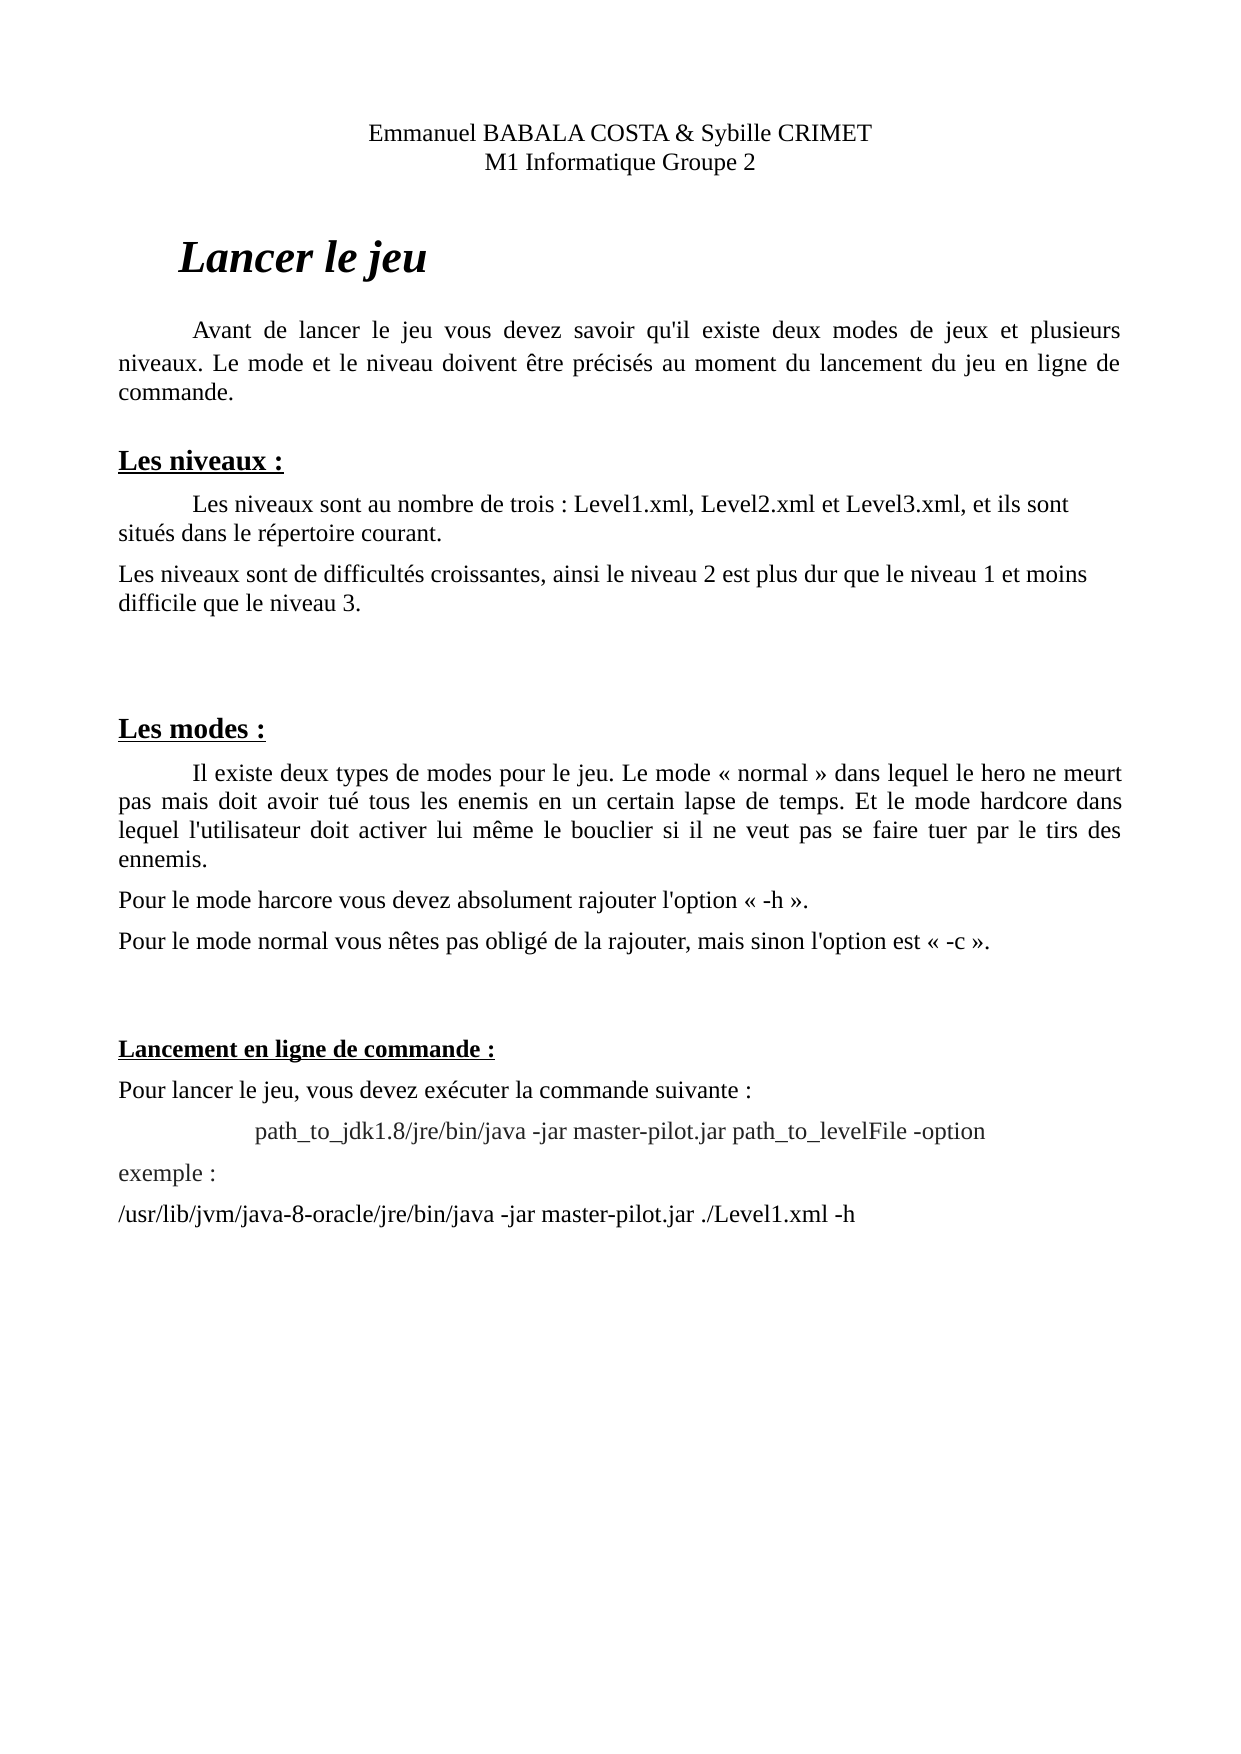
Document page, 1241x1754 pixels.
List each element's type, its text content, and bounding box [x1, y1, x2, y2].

subtitle Les niveaux : [118, 443, 1122, 477]
text Les niveaux sont au nombre de trois : Level1.xml, Level2.xml et Level3.xml, et ils sont situés dans le répertoire courant. [118, 489, 1122, 547]
subtitle Lancer le jeu [118, 230, 1122, 283]
text /usr/lib/jvm/java-8-oracle/jre/bin/java -jar master-pilot.jar ./Level1.xml -h [118, 1199, 1122, 1228]
text path_to_jdk1.8/jre/bin/java -jar master-pilot.jar path_to_levelFile -option [118, 1116, 1122, 1145]
text Pour le mode harcore vous devez absolument rajouter l'option « -h ». [118, 885, 1122, 914]
text Avant de lancer le jeu vous devez savoir qu'il existe deux modes de jeux et plusieurs niveaux. Le mode et le niveau doivent être précisés au moment du lancement du jeu en ligne de commande. [118, 295, 1122, 406]
text Il existe deux types de modes pour le jeu. Le mode « normal » dans lequel le hero ne meurt pas mais doit avoir tué tous les enemis en un certain lapse de temps. Et le mode hardcore dans lequel l'utilisateur doit activer lui même le bouclier si il ne veut pas se faire tuer par le tirs des ennemis. [118, 758, 1122, 873]
text Les niveaux sont de difficultés croissantes, ainsi le niveau 2 est plus dur que le niveau 1 et moins difficile que le niveau 3. [118, 559, 1122, 617]
text Pour le mode normal vous nêtes pas obligé de la rajouter, mais sinon l'option est « -c ». [118, 926, 1122, 955]
subtitle Lancement en ligne de commande : [118, 1034, 1122, 1063]
text Pour lancer le jeu, vous devez exécuter la commande suivante : [118, 1075, 1122, 1104]
text Les modes : [118, 712, 1122, 745]
text exemple : [118, 1158, 1122, 1186]
